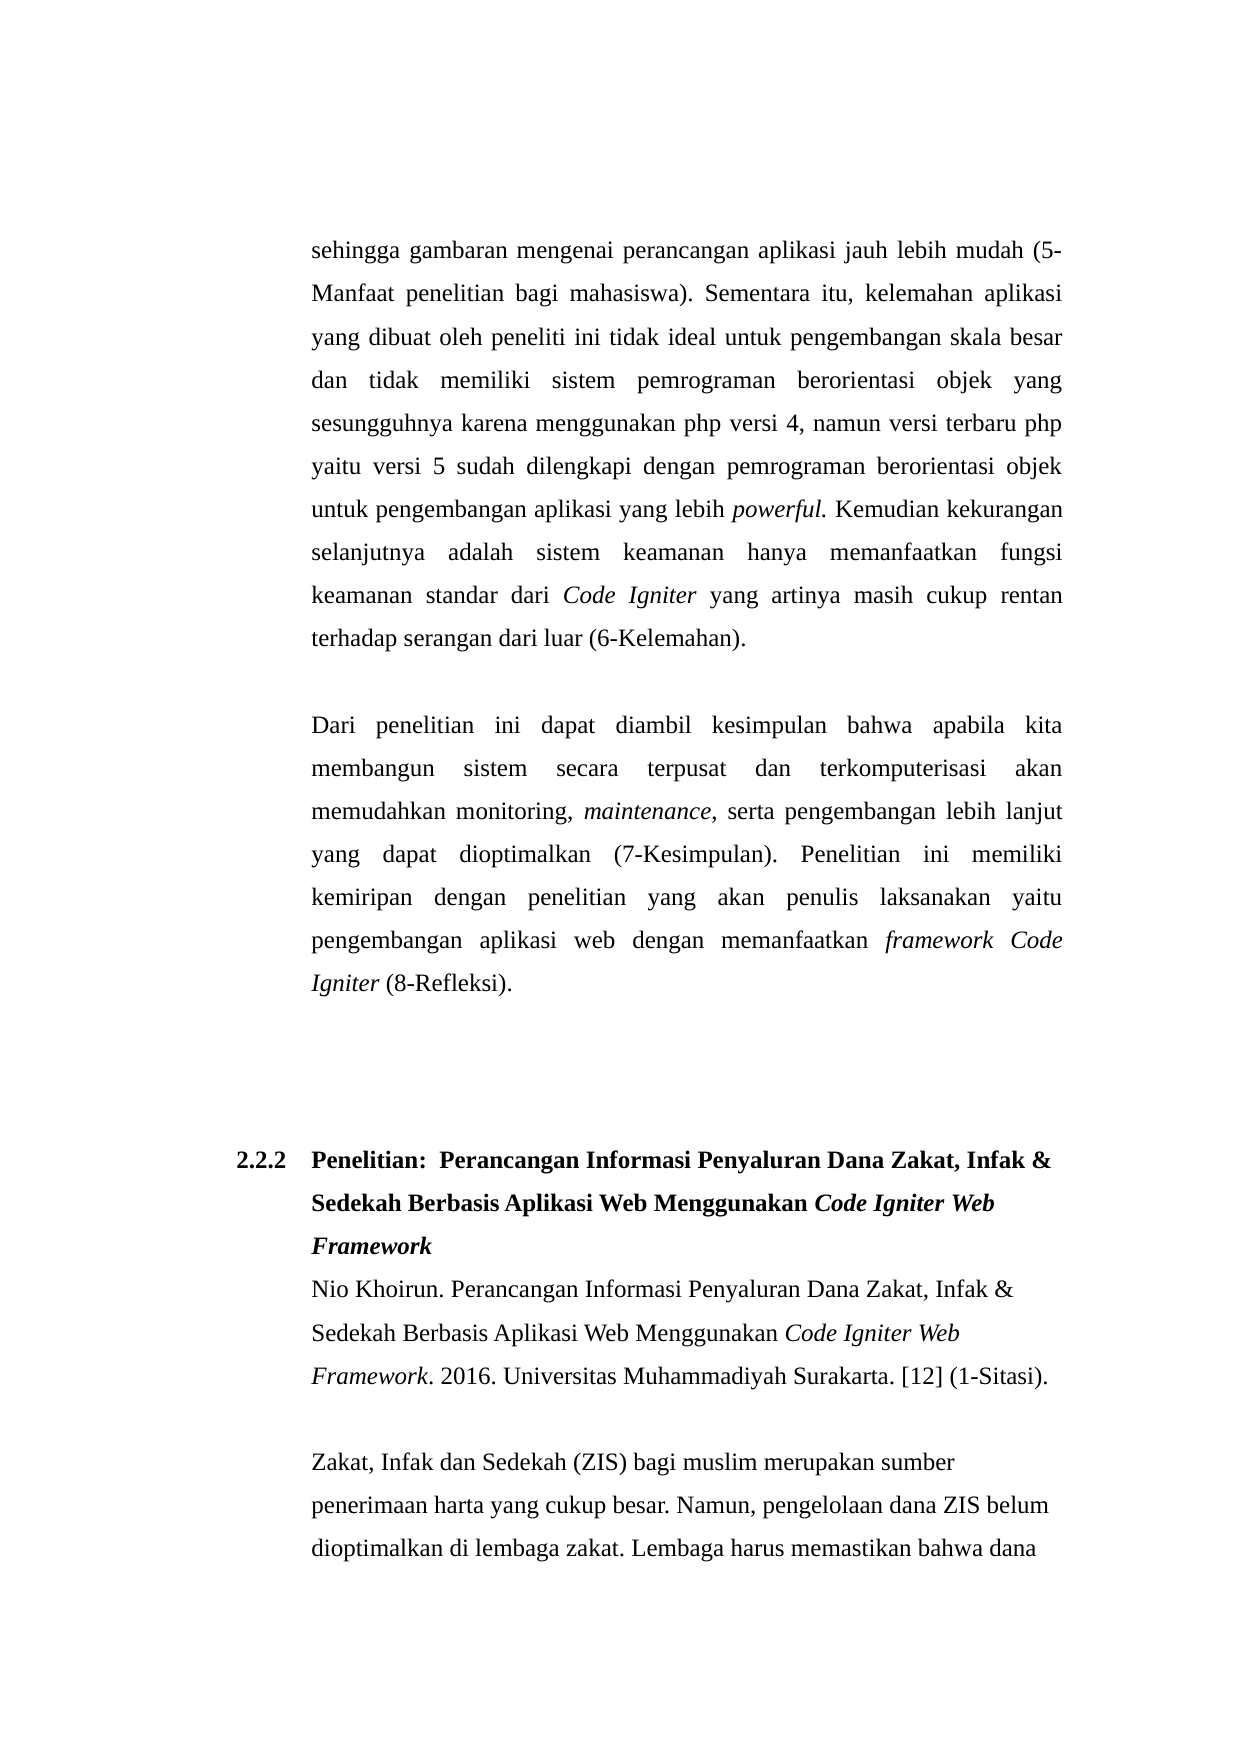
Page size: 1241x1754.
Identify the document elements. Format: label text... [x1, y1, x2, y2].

text Dari penelitian ini dapat diambil kesimpulan bahwa apabila kita membangun sistem secara terpusat dan terkomputerisasi akan memudahkan monitoring, maintenance, serta pengembangan lebih lanjut yang dapat dioptimalkan (7-Kesimpulan). Penelitian ini memiliki kemiripan dengan penelitian yang akan penulis laksanakan yaitu pengembangan aplikasi web dengan memanfaatkan framework Code Igniter (8-Refleksi). [311, 710, 1063, 997]
text Zakat, Infak dan Sedekah (ZIS) bagi muslim merupakan sumber penerimaan harta yang cukup besar. Namun, pengelolaan dana ZIS belum dioptimalkan di lembaga zakat. Lembaga harus memastikan bahwa dana [311, 1447, 1063, 1562]
subtitle 2.2.2 Penelitian: Perancangan Informasi Penyaluran Dana Zakat, Infak & Sedekah Berbasis Aplikasi Web Menggunakan Code Igniter Web Framework [236, 1145, 1063, 1260]
text Nio Khoirun. Perancangan Informasi Penyaluran Dana Zakat, Infak & Sedekah Berbasis Aplikasi Web Menggunakan Code Igniter Web Framework. 2016. Universitas Muhammadiyah Surakarta. [12] (1-Sitasi). [311, 1274, 1063, 1389]
text sehingga gambaran mengenai perancangan aplikasi jauh lebih mudah (5-Manfaat penelitian bagi mahasiswa). Sementara itu, kelemahan aplikasi yang dibuat oleh peneliti ini tidak ideal untuk pengembangan skala besar dan tidak memiliki sistem pemrograman berorientasi objek yang sesungguhnya karena menggunakan php versi 4, namun versi terbaru php yaitu versi 5 sudah dilengkapi dengan pemrograman berorientasi objek untuk pengembangan aplikasi yang lebih powerful. Kemudian kekurangan selanjutnya adalah sistem keamanan hanya memanfaatkan fungsi keamanan standar dari Code Igniter yang artinya masih cukup rentan terhadap serangan dari luar (6-Kelemahan). [311, 235, 1063, 652]
